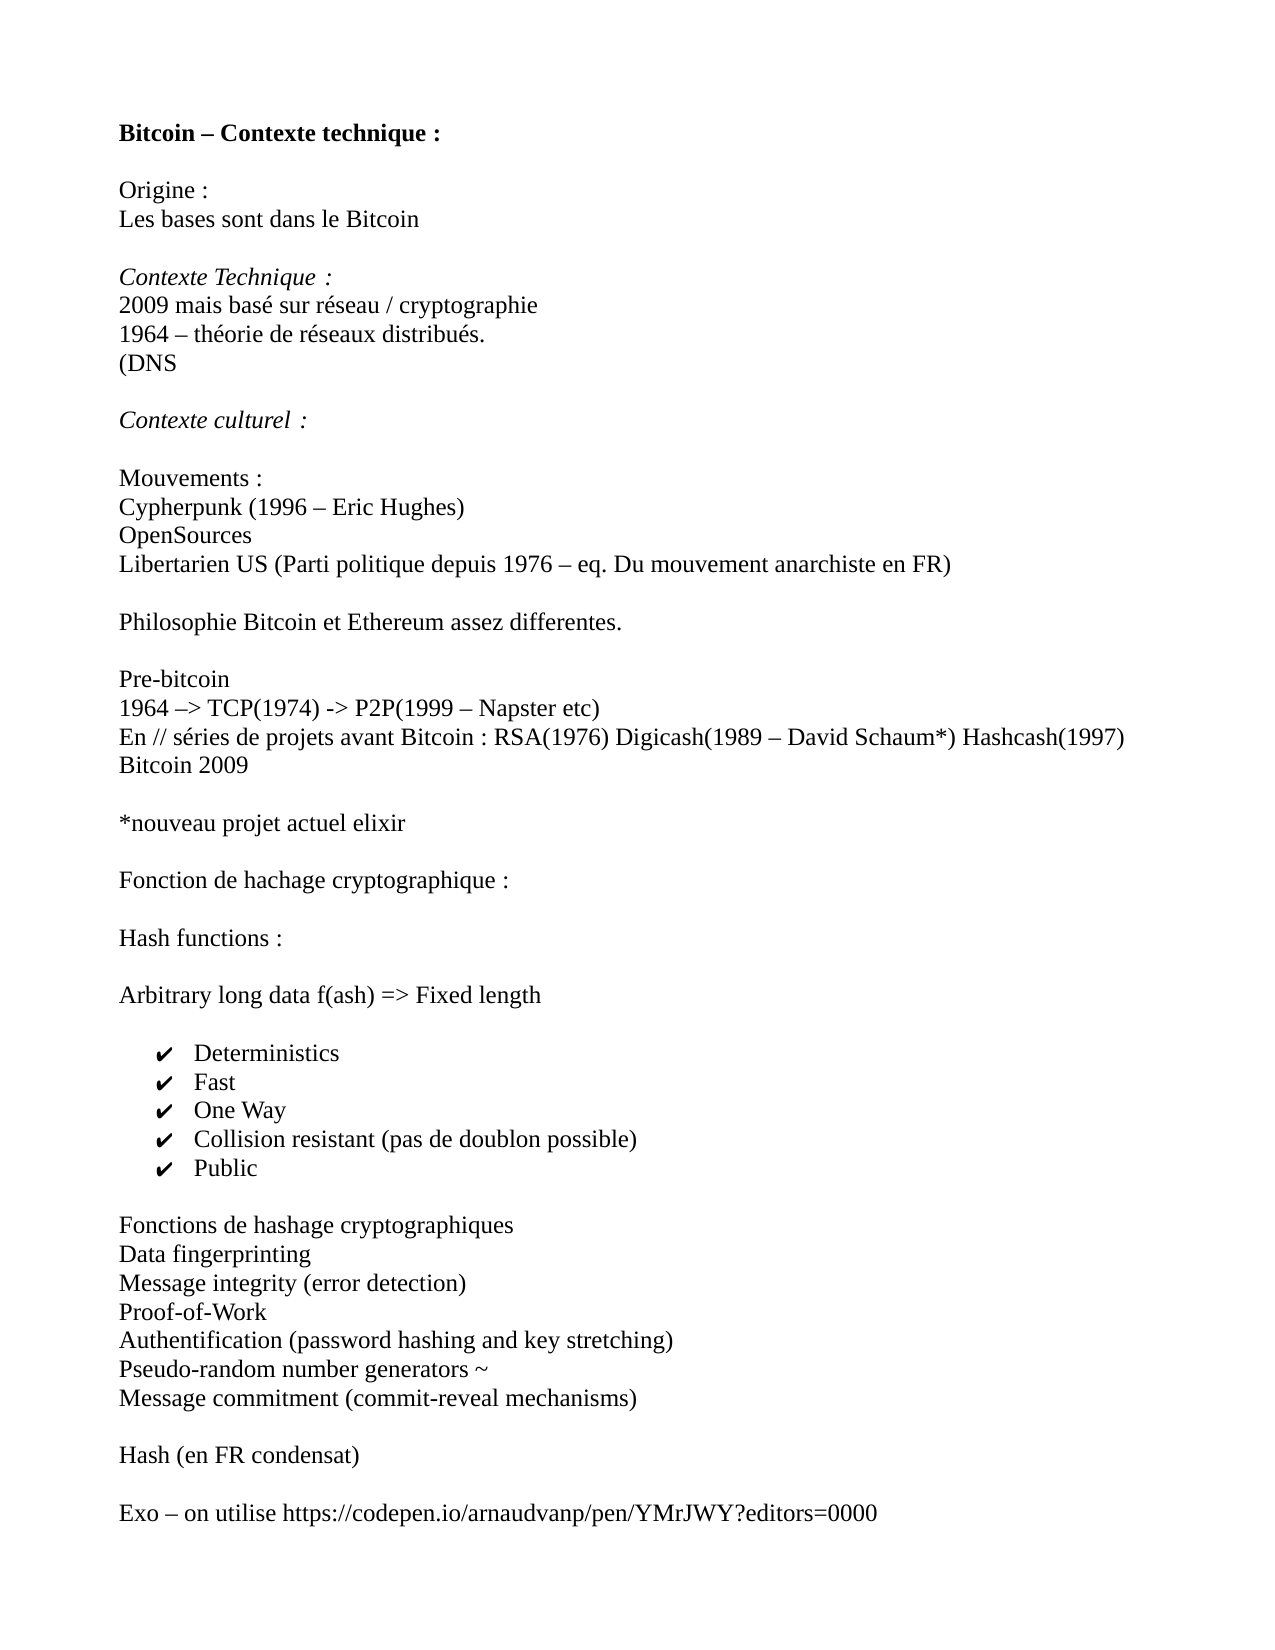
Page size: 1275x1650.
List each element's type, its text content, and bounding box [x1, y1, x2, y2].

text Les bases sont dans le Bitcoin [119, 204, 1158, 233]
text Arbitrary long data f(ash) => Fixed length [119, 981, 1158, 1009]
text Message commitment (commit-reveal mechanisms) [119, 1383, 1158, 1412]
text Proof-of-Work [119, 1297, 1158, 1326]
text Hash (en FR condensat) [119, 1441, 1158, 1469]
list Collision resistant (pas de doublon possible) [156, 1124, 1158, 1153]
text Fonctions de hashage cryptographiques [119, 1211, 1158, 1239]
text Libertarien US (Parti politique depuis 1976 – eq. Du mouvement anarchiste en FR) [119, 549, 1158, 578]
text 2009 mais basé sur réseau / cryptographie [119, 291, 1158, 319]
list Fast [156, 1067, 1158, 1096]
text Contexte Technique : [119, 262, 1158, 291]
list Deterministics [156, 1038, 1158, 1067]
text Mouvements : [119, 463, 1158, 492]
text Hash functions : [119, 923, 1158, 952]
list One Way [156, 1096, 1158, 1124]
text En // séries de projets avant Bitcoin : RSA(1976) Digicash(1989 – David Schaum*) Hashcash(1997) Bitcoin 2009 [119, 722, 1158, 779]
text Contexte culturel : [119, 406, 1158, 434]
text Fonction de hachage cryptographique : [119, 866, 1158, 894]
text *nouveau projet actuel elixir [119, 808, 1158, 837]
text Authentification (password hashing and key stretching) [119, 1326, 1158, 1354]
text Exo – on utilise https://codepen.io/arnaudvanp/pen/YMrJWY?editors=0000 [119, 1498, 1158, 1527]
text Philosophie Bitcoin et Ethereum assez differentes. [119, 607, 1158, 636]
text Data fingerprinting [119, 1239, 1158, 1268]
text Origine : [119, 176, 1158, 204]
list Public [156, 1153, 1158, 1182]
text 1964 – théorie de réseaux distribués. [119, 319, 1158, 348]
text Cypherpunk (1996 – Eric Hughes) [119, 492, 1158, 521]
text Pre-bitcoin [119, 664, 1158, 693]
text Bitcoin – Contexte technique : [119, 118, 1158, 147]
text 1964 –> TCP(1974) -> P2P(1999 – Napster etc) [119, 693, 1158, 722]
text Pseudo-random number generators ~ [119, 1354, 1158, 1383]
text (DNS [119, 348, 1158, 377]
text Message integrity (error detection) [119, 1268, 1158, 1297]
text OpenSources [119, 521, 1158, 549]
